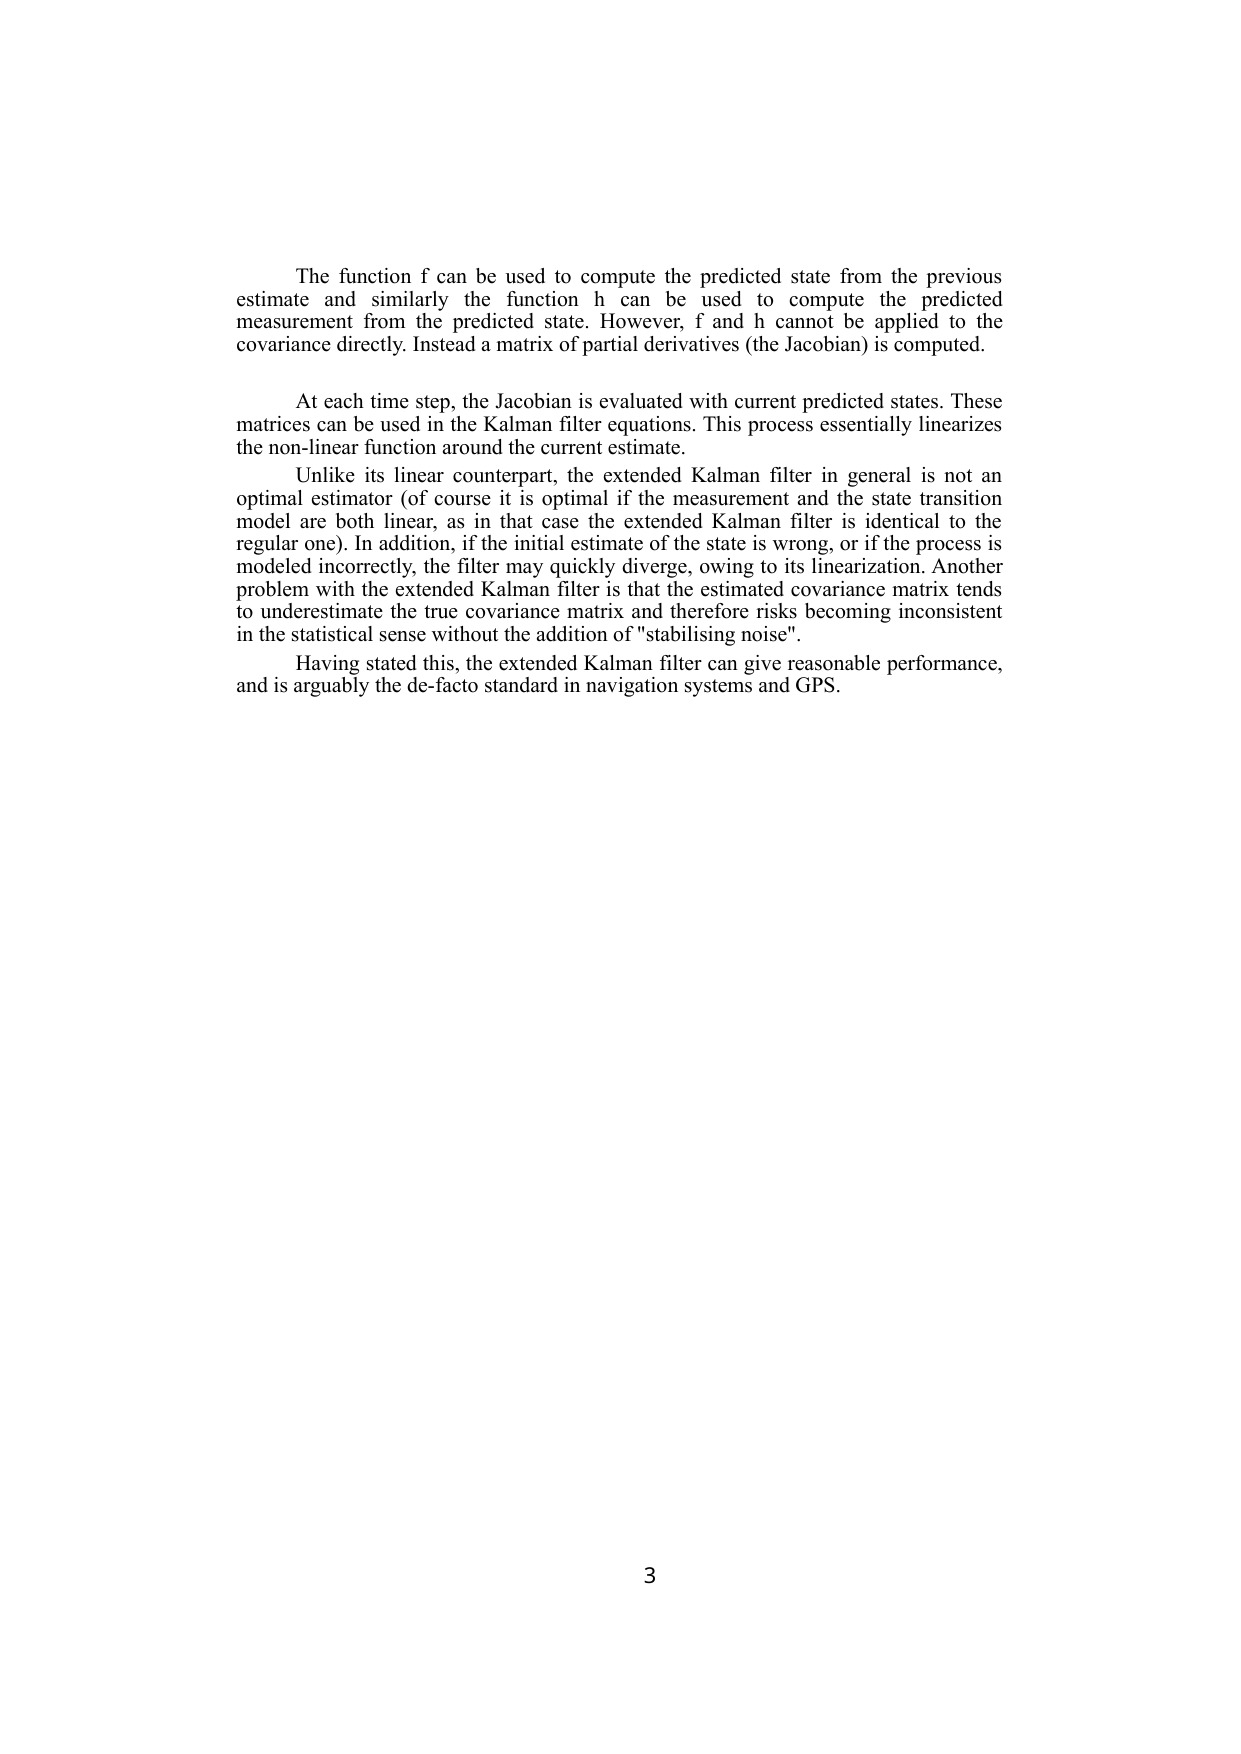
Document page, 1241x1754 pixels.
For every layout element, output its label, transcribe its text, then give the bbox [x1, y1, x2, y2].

text At each time step, the Jacobian is evaluated with current predicted states. These matrices can be used in the Kalman filter equations. This process essentially linearizes the non-linear function around the current estimate. [236, 391, 1004, 459]
text Unlike its linear counterpart, the extended Kalman filter in general is not an optimal estimator (of course it is optimal if the measurement and the state transition model are both linear, as in that case the extended Kalman filter is identical to the regular one). In addition, if the initial estimate of the state is wrong, or if the process is modeled incorrectly, the filter may quickly diverge, owing to its linearization. Another problem with the extended Kalman filter is that the estimated covariance matrix tends to underestimate the true covariance matrix and therefore risks becoming inconsistent in the statistical sense without the addition of "stabilising noise". [236, 465, 1004, 646]
text Having stated this, the extended Kalman filter can give reasonable performance, and is arguably the de-facto standard in navigation systems and GPS. [236, 652, 1004, 698]
text The function f can be used to compute the predicted state from the previous estimate and similarly the function h can be used to compute the predicted measurement from the predicted state. However, f and h cannot be applied to the covariance directly. Instead a matrix of partial derivatives (the Jacobian) is computed. [236, 266, 1004, 356]
